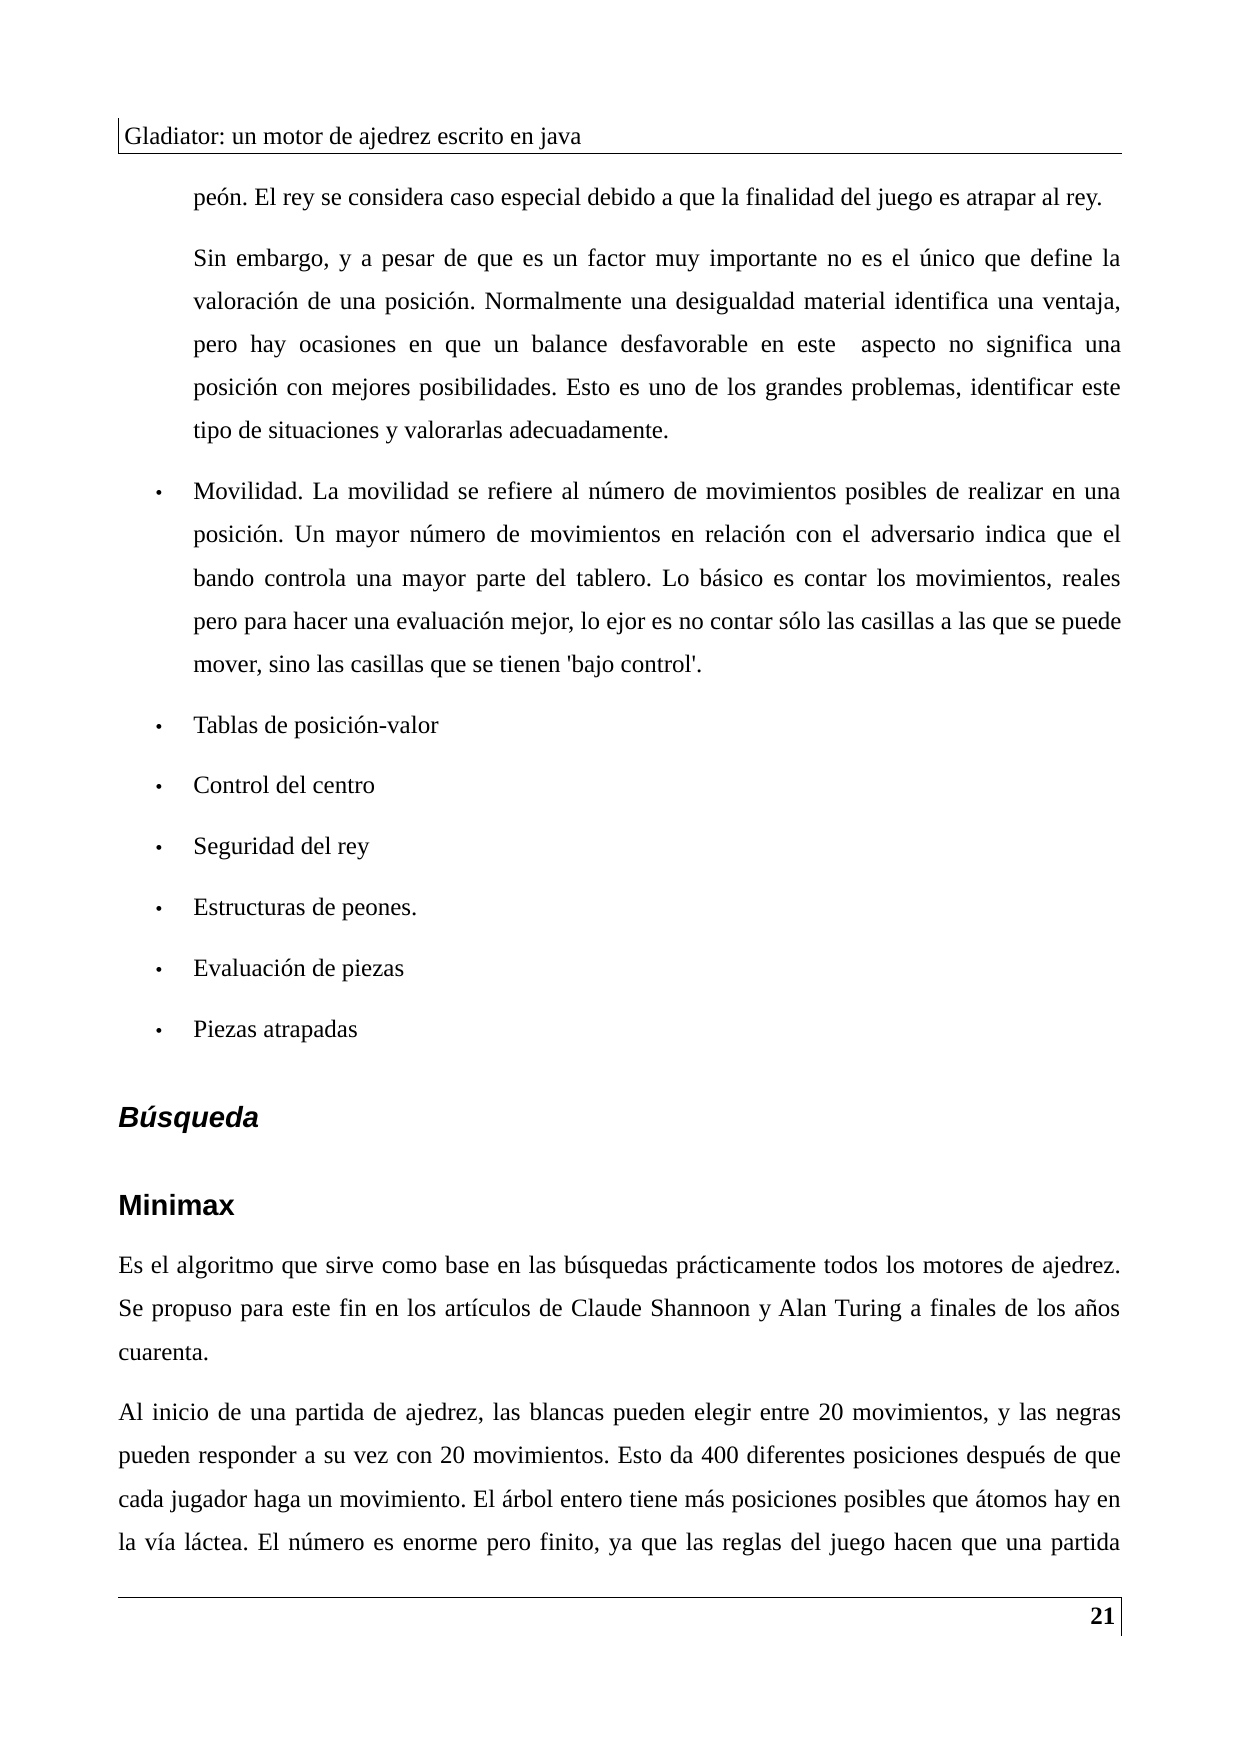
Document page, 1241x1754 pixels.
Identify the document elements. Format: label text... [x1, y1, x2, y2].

list Tablas de posición-valor [156, 710, 1122, 738]
list Estructuras de peones. [156, 892, 1122, 921]
list Sin embargo, y a pesar de que es un factor muy importante no es el único que define la valoración de una posición. Normalmente una desigualdad material identifica una ventaja, pero hay ocasiones en que un balance desfavorable en este aspecto no significa una posición con mejores posibilidades. Esto es uno de los grandes problemas, identificar este tipo de situaciones y valorarlas adecuadamente. [156, 243, 1122, 444]
list Evaluación de piezas [156, 953, 1122, 982]
subtitle Búsqueda [118, 1100, 1122, 1133]
text Al inicio de una partida de ajedrez, las blancas pueden elegir entre 20 movimientos, y las negras pueden responder a su vez con 20 movimientos. Esto da 400 diferentes posiciones después de que cada jugador haga un movimiento. El árbol entero tiene más posiciones posibles que átomos hay en la vía láctea. El número es enorme pero finito, ya que las reglas del juego hacen que una partida [118, 1397, 1122, 1556]
list Seguridad del rey [156, 831, 1122, 860]
list Control del centro [156, 771, 1122, 799]
text Es el algoritmo que sirve como base en las búsquedas prácticamente todos los motores de ajedrez. Se propuso para este fin en los artículos de Claude Shannoon y Alan Turing a finales de los años cuarenta. [118, 1250, 1122, 1365]
list Movilidad. La movilidad se refiere al número de movimientos posibles de realizar en una posición. Un mayor número de movimientos en relación con el adversario indica que el bando controla una mayor parte del tablero. Lo básico es contar los movimientos, reales pero para hacer una evaluación mejor, lo ejor es no contar sólo las casillas a las que se puede mover, sino las casillas que se tienen 'bajo control'. [156, 476, 1122, 678]
list Piezas atrapadas [156, 1014, 1122, 1043]
subtitle Minimax [118, 1188, 1122, 1221]
list peón. El rey se considera caso especial debido a que la finalidad del juego es atrapar al rey. [156, 182, 1122, 211]
